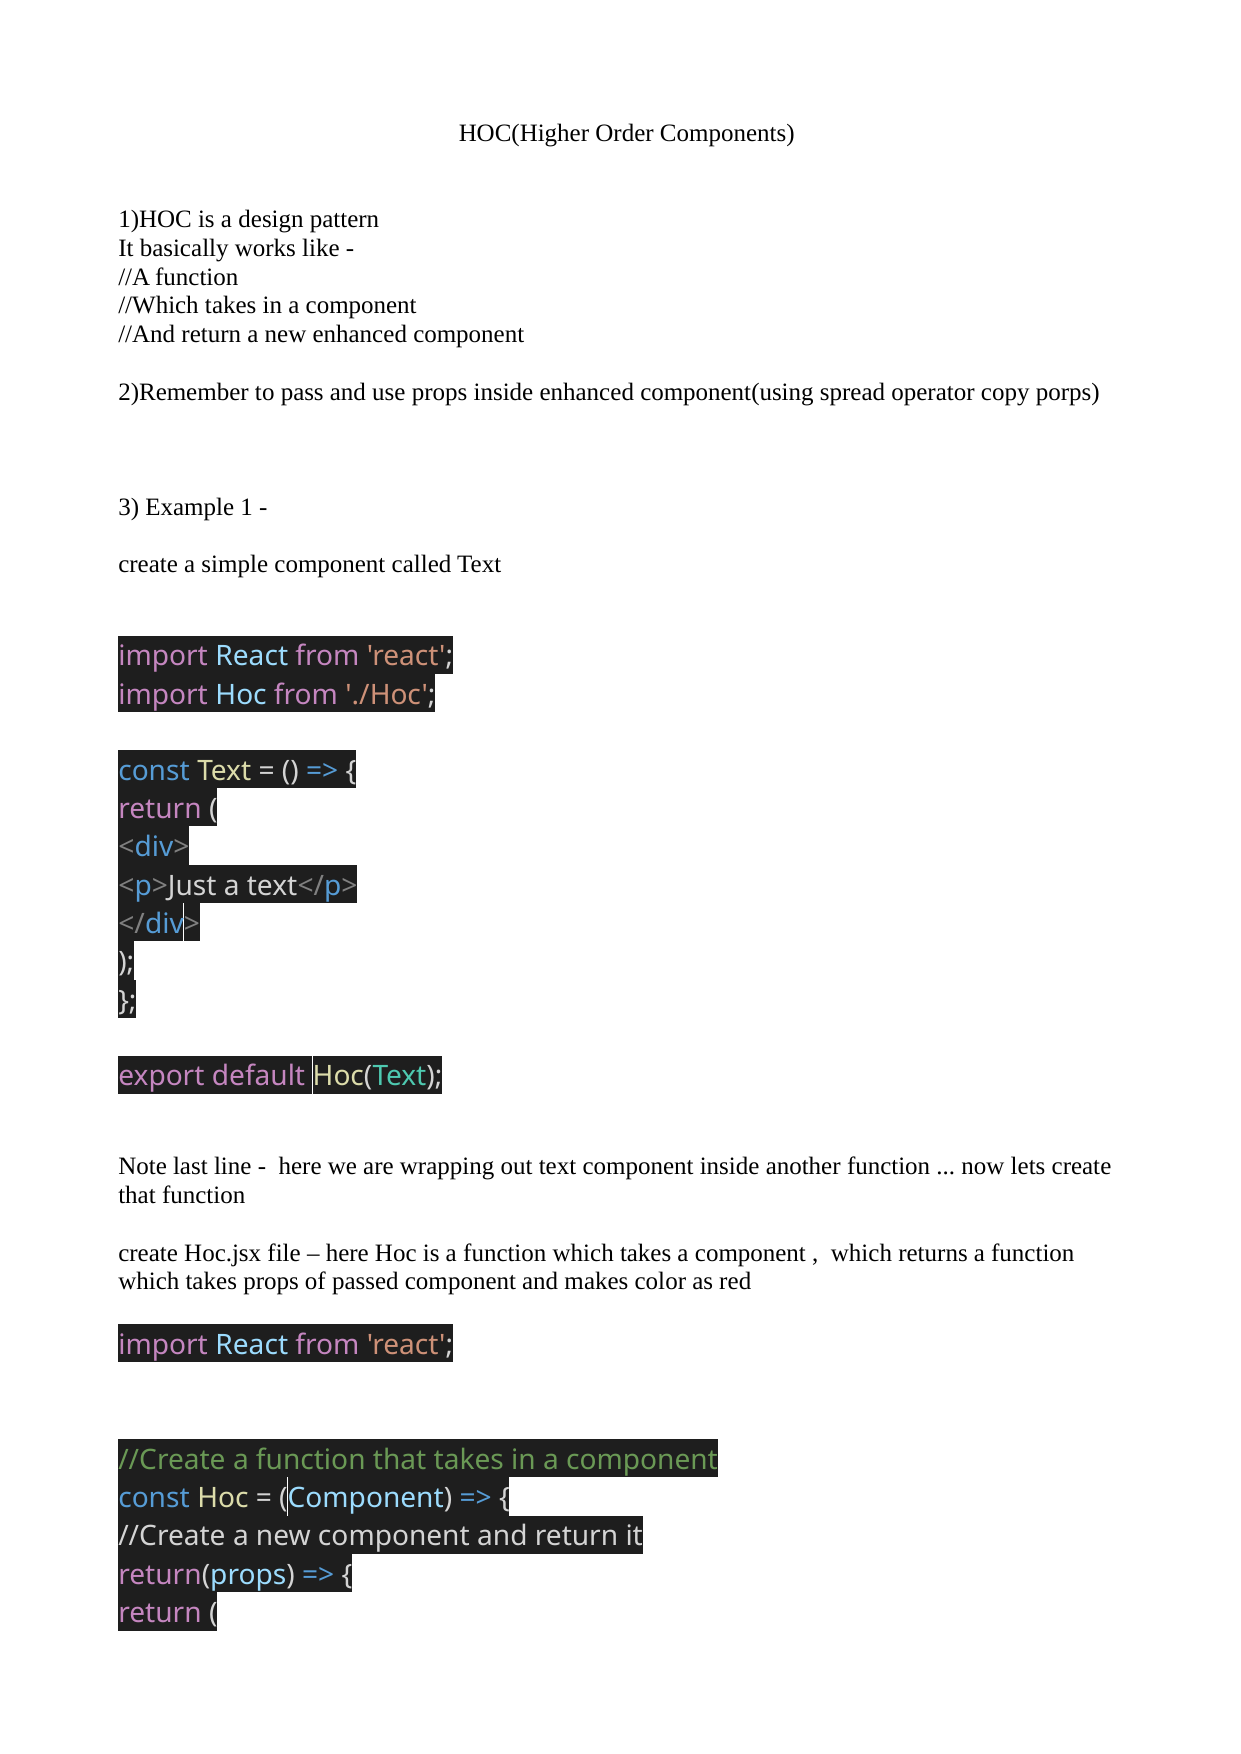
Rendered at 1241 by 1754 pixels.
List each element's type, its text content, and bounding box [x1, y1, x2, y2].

text return ( [118, 788, 1122, 826]
text <div> [118, 826, 1122, 865]
text import React from 'react'; [118, 1324, 1122, 1362]
text //And return a new enhanced component [118, 319, 1122, 348]
text return ( [118, 1592, 1122, 1631]
text import Hoc from './Hoc'; [118, 674, 1122, 712]
text 2)Remember to pass and use props inside enhanced component(using spread operator copy porps) [118, 377, 1122, 406]
text ); [118, 941, 1122, 980]
text 3) Example 1 - [118, 492, 1122, 521]
text create Hoc.jsx file – here Hoc is a function which takes a component , which returns a function which takes props of passed component and makes color as red [118, 1238, 1122, 1295]
text create a simple component called Text [118, 549, 1122, 578]
text export default Hoc(Text); [118, 1056, 1122, 1094]
text <p>Just a text</p> [118, 865, 1122, 903]
text //Create a new component and return it [118, 1516, 1122, 1554]
text </div> [118, 903, 1122, 941]
text //Which takes in a component [118, 291, 1122, 319]
text //A function [118, 262, 1122, 291]
text const Hoc = (Component) => { [118, 1477, 1122, 1516]
text HOC(Higher Order Components) [118, 118, 1122, 147]
text It basically works like - [118, 233, 1122, 262]
text Note last line - here we are wrapping out text component inside another function ... now lets create that function [118, 1151, 1122, 1209]
text 1)HOC is a design pattern [118, 204, 1122, 233]
text import React from 'react'; [118, 636, 1122, 674]
text //Create a function that takes in a component [118, 1439, 1122, 1477]
text const Text = () => { [118, 750, 1122, 788]
text return(props) => { [118, 1554, 1122, 1592]
text }; [118, 980, 1122, 1018]
